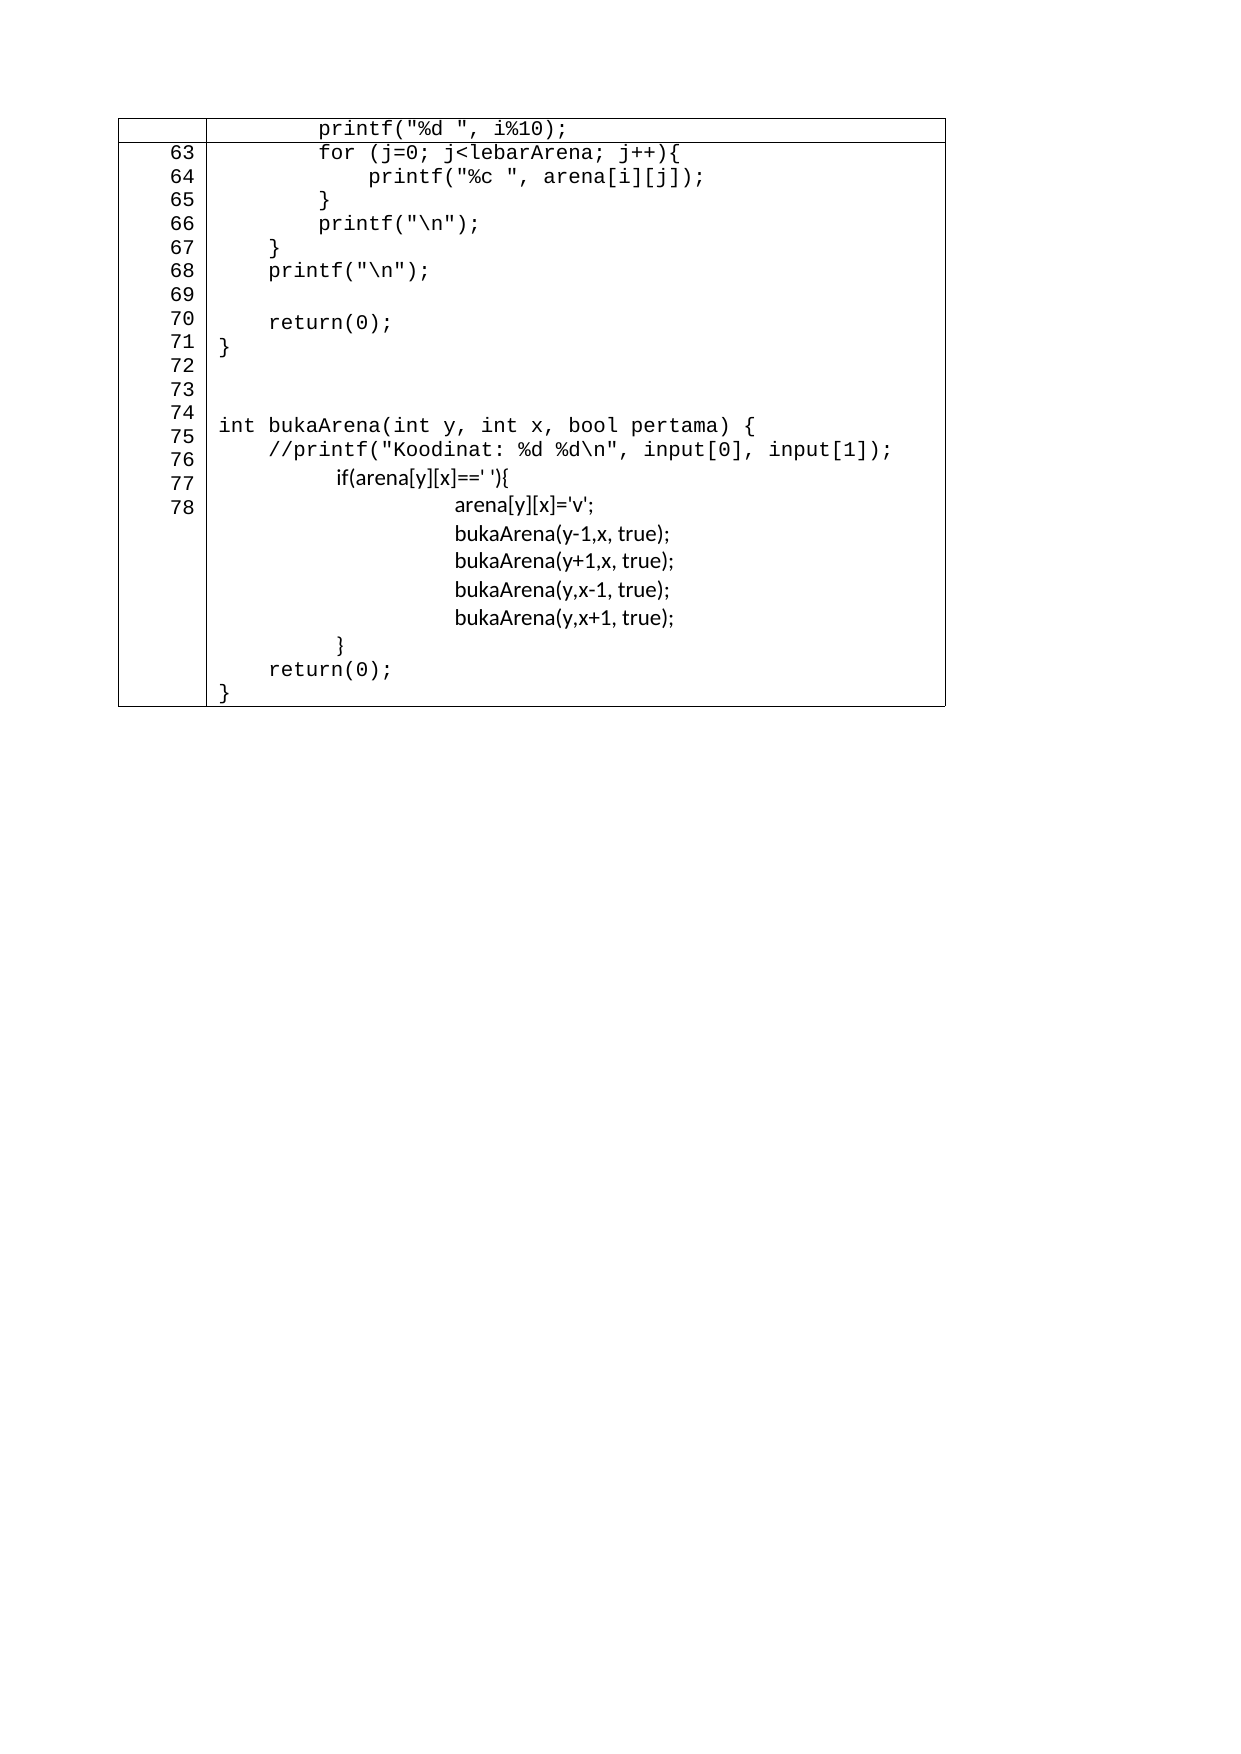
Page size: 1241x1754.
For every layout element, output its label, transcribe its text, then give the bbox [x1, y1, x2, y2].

table_cell for (j=0; j<lebarArena; j++){ printf("%c ", arena[i][j]); } printf("\n"); } printf("\n"); return(0); } int bukaArena(int y, int x, bool pertama) { //printf("Koodinat: %d %d\n", input[0], input[1]); if(arena[y][x]==' '){ arena[y][x]='v'; bukaArena(y-1,x, true); bukaArena(y+1,x, true); bukaArena(y,x-1, true); bukaArena(y,x+1, true); } return(0); } [207, 143, 945, 706]
table_cell 63 64 65 66 67 68 69 70 71 72 73 74 75 76 77 78 [119, 143, 206, 706]
table_header printf("%d ", i%10); [207, 119, 945, 142]
